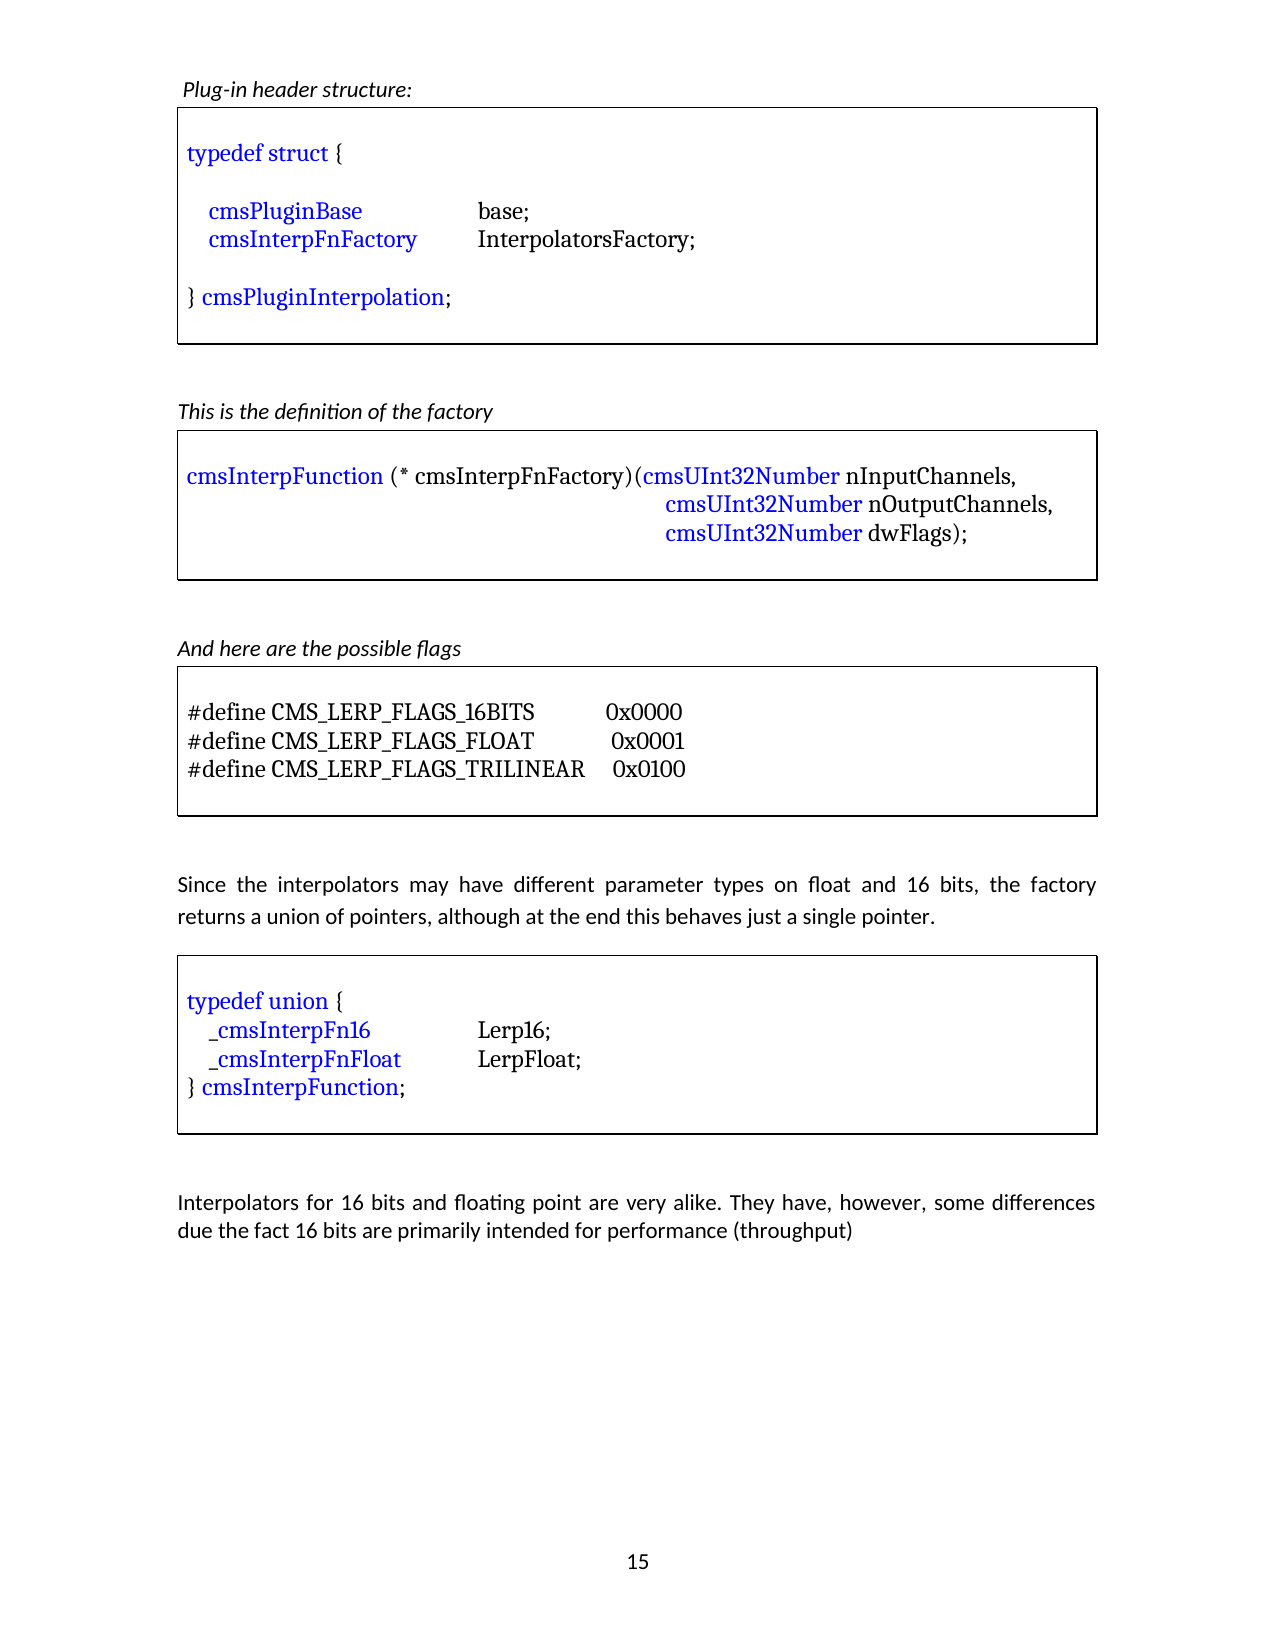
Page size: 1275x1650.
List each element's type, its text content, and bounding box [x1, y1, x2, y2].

text _cmsInterpFnFloat LerpFloat; [178, 1041, 1096, 1070]
text cmsInterpFnFactory InterpolatorsFactory; [178, 222, 1096, 251]
text Since the interpolators may have different parameter types on float and 16 bits, the factory returns a union of pointers, although at the end this behaves just a single pointer. [177, 870, 1098, 930]
text typedef union { [178, 984, 1096, 1013]
text #define CMS_LERP_FLAGS_16BITS 0x0000 [178, 695, 1096, 723]
text cmsPluginBase base; [178, 193, 1096, 222]
text #define CMS_LERP_FLAGS_TRILINEAR 0x0100 [178, 752, 1096, 781]
text } cmsPluginInterpolation; [178, 280, 1096, 308]
text Plug-in header structure: [177, 75, 1098, 103]
text #define CMS_LERP_FLAGS_FLOAT 0x0001 [178, 723, 1096, 752]
text typedef struct { [178, 136, 1096, 165]
text This is the definition of the factory [177, 397, 1098, 426]
text _cmsInterpFn16 Lerp16; [178, 1013, 1096, 1041]
text And here are the possible flags [177, 634, 1098, 662]
text cmsInterpFunction (* cmsInterpFnFactory)(cmsUInt32Number nInputChannels, [178, 458, 1096, 487]
text cmsUInt32Number nOutputChannels, [178, 487, 1096, 516]
text } cmsInterpFunction; [178, 1070, 1096, 1099]
text Interpolators for 16 bits and floating point are very alike. They have, however, some differences due the fact 16 bits are primarily intended for performance (throughput) [177, 1188, 1098, 1244]
text cmsUInt32Number dwFlags); [178, 516, 1096, 545]
